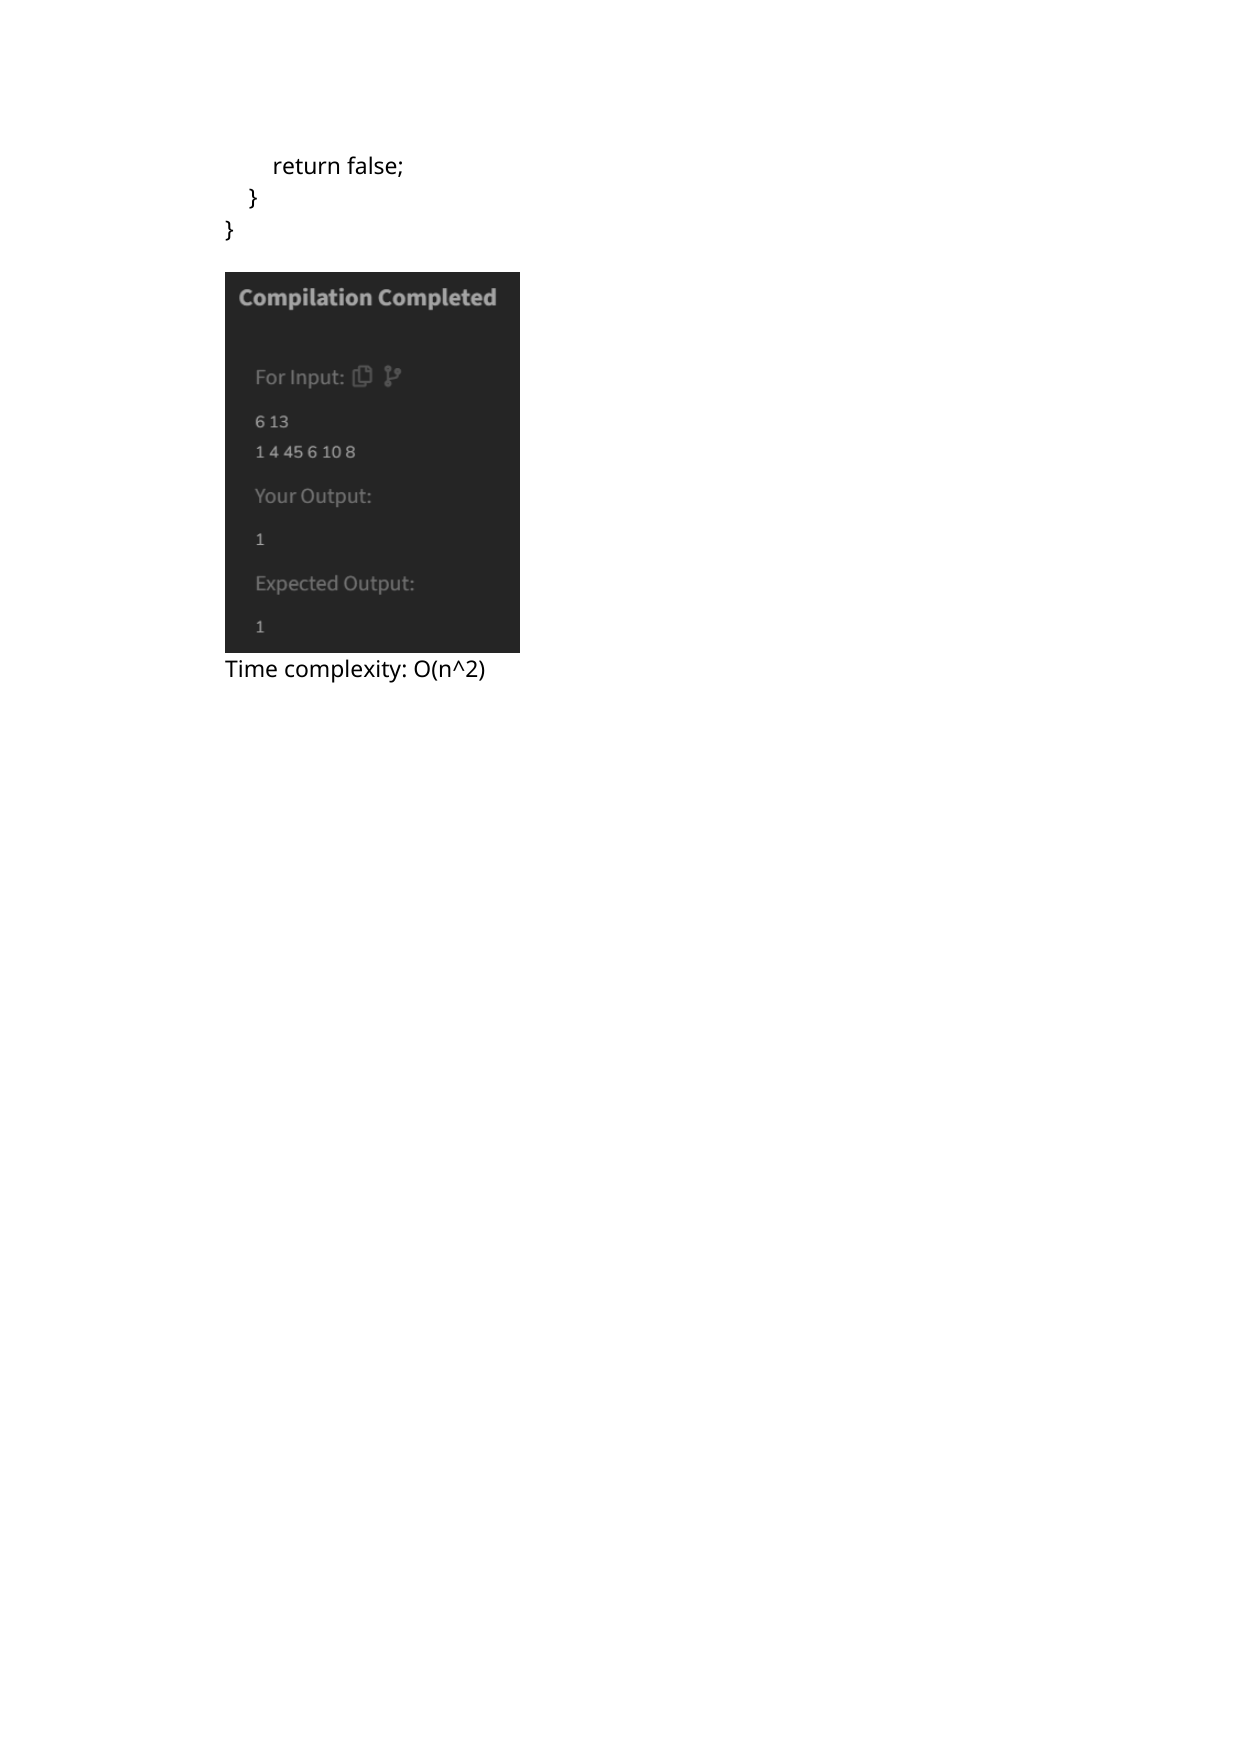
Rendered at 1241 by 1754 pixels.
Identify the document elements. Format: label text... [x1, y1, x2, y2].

text } [225, 181, 1090, 212]
text } [225, 212, 1090, 244]
text return false; [225, 150, 1090, 181]
text Time complexity: O(n^2) [225, 653, 1090, 684]
